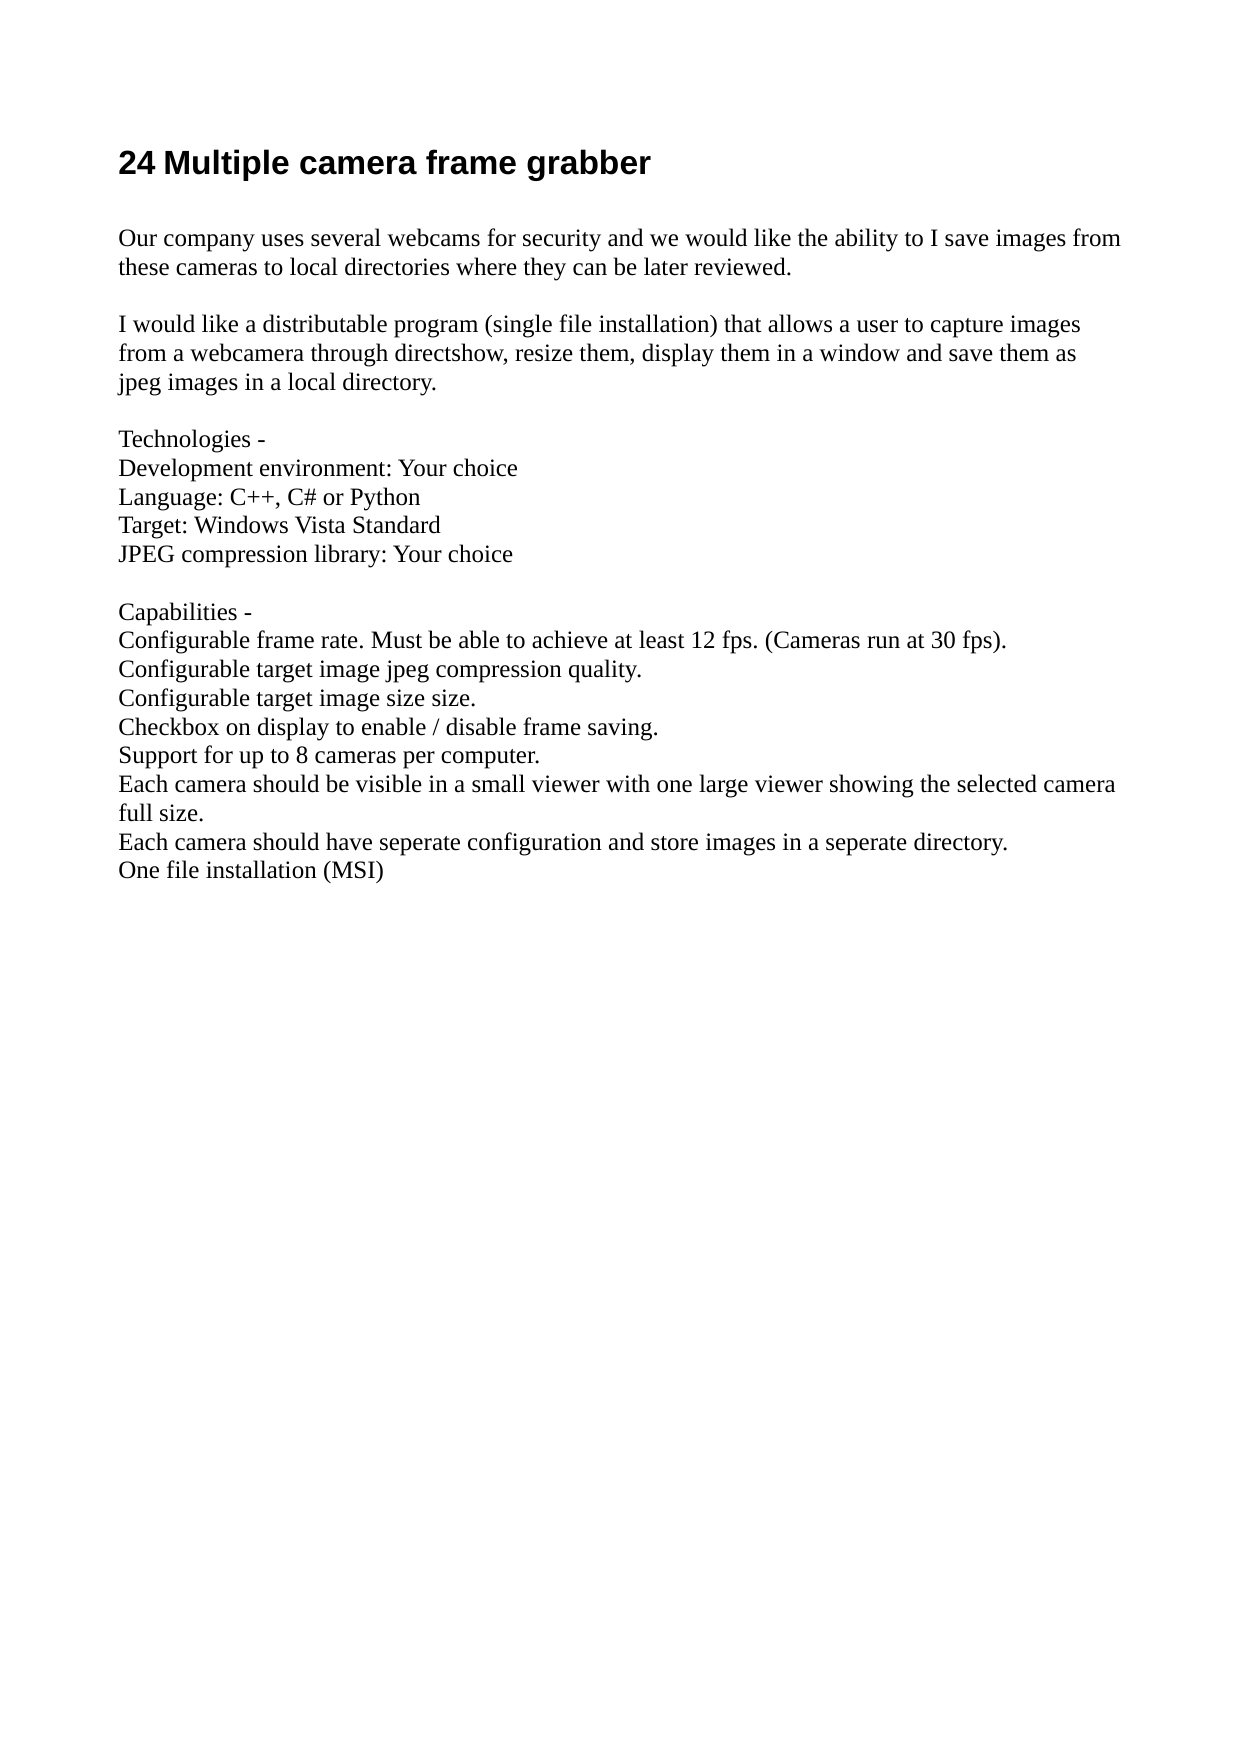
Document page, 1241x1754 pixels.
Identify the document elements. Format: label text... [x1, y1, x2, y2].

text Our company uses several webcams for security and we would like the ability to I save images from these cameras to local directories where they can be later reviewed. I would like a distributable program (single file installation) that allows a user to capture images from a webcamera through directshow, resize them, display them in a window and save them as jpeg images in a local directory. Technologies - Development environment: Your choice Language: C++, C# or Python Target: Windows Vista Standard JPEG compression library: Your choice Capabilities - Configurable frame rate. Must be able to achieve at least 12 fps. (Cameras run at 30 fps). Configurable target image jpeg compression quality. Configurable target image size size. Checkbox on display to enable / disable frame saving. Support for up to 8 cameras per computer. Each camera should be visible in a small viewer with one large viewer showing the selected camera full size. Each camera should have seperate configuration and store images in a seperate directory. One file installation (MSI) [118, 194, 1122, 884]
subtitle Multiple camera frame grabber [118, 143, 1122, 182]
